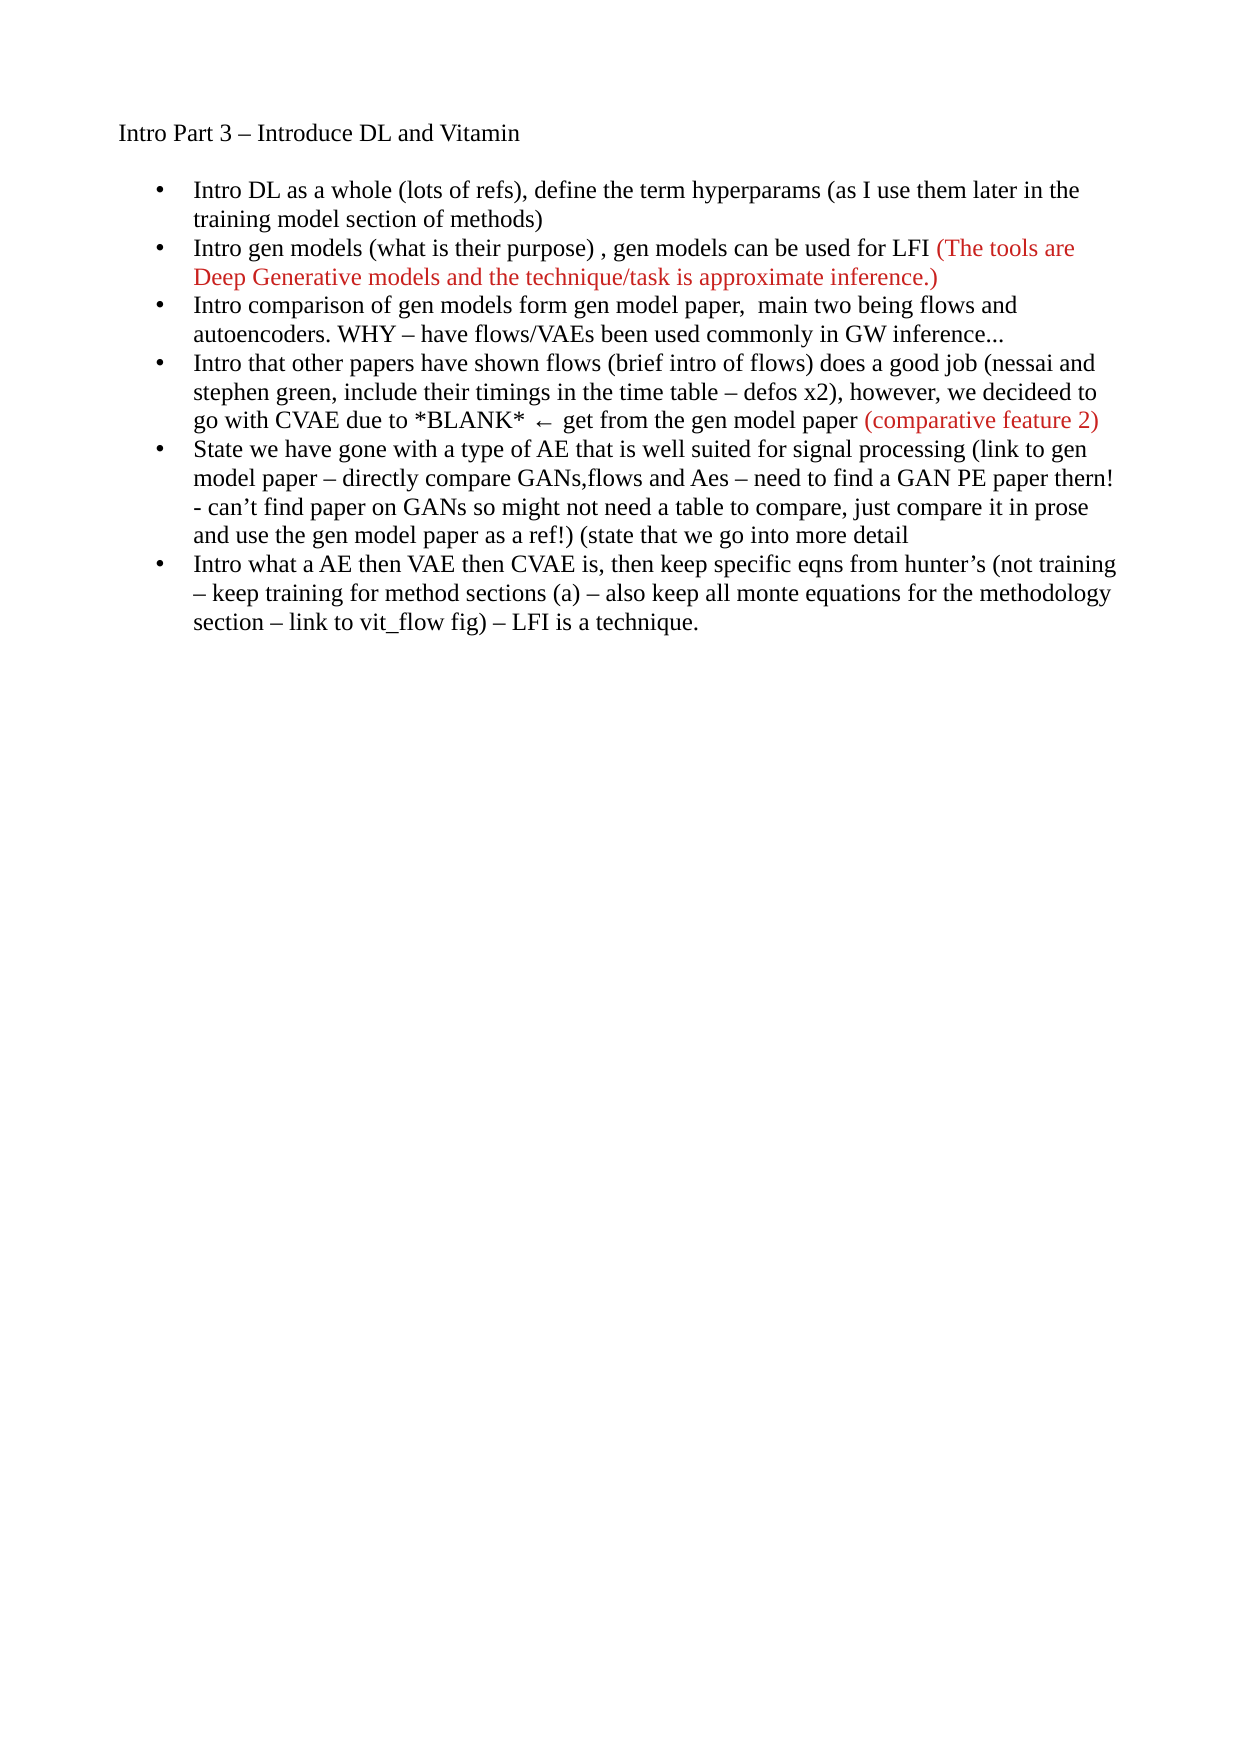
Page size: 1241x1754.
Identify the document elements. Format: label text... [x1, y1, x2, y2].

list Intro what a AE then VAE then CVAE is, then keep specific eqns from hunter’s (not training – keep training for method sections (a) – also keep all monte equations for the methodology section – link to vit_flow fig) – LFI is a technique. [156, 549, 1122, 636]
list State we have gone with a type of AE that is well suited for signal processing (link to gen model paper – directly compare GANs,flows and Aes – need to find a GAN PE paper thern! - can’t find paper on GANs so might not need a table to compare, just compare it in prose and use the gen model paper as a ref!) (state that we go into more detail [156, 434, 1122, 549]
list Intro gen models (what is their purpose) , gen models can be used for LFI (The tools are Deep Generative models and the technique/task is approximate inference.) [156, 233, 1122, 291]
list Intro DL as a whole (lots of refs), define the term hyperparams (as I use them later in the training model section of methods) [156, 176, 1122, 233]
list Intro that other papers have shown flows (brief intro of flows) does a good job (nessai and stephen green, include their timings in the time table – defos x2), however, we decideed to go with CVAE due to *BLANK* ← get from the gen model paper (comparative feature 2) [156, 348, 1122, 434]
list Intro comparison of gen models form gen model paper, main two being flows and autoencoders. WHY – have flows/VAEs been used commonly in GW inference... [156, 291, 1122, 348]
text Intro Part 3 – Introduce DL and Vitamin [118, 118, 1122, 147]
